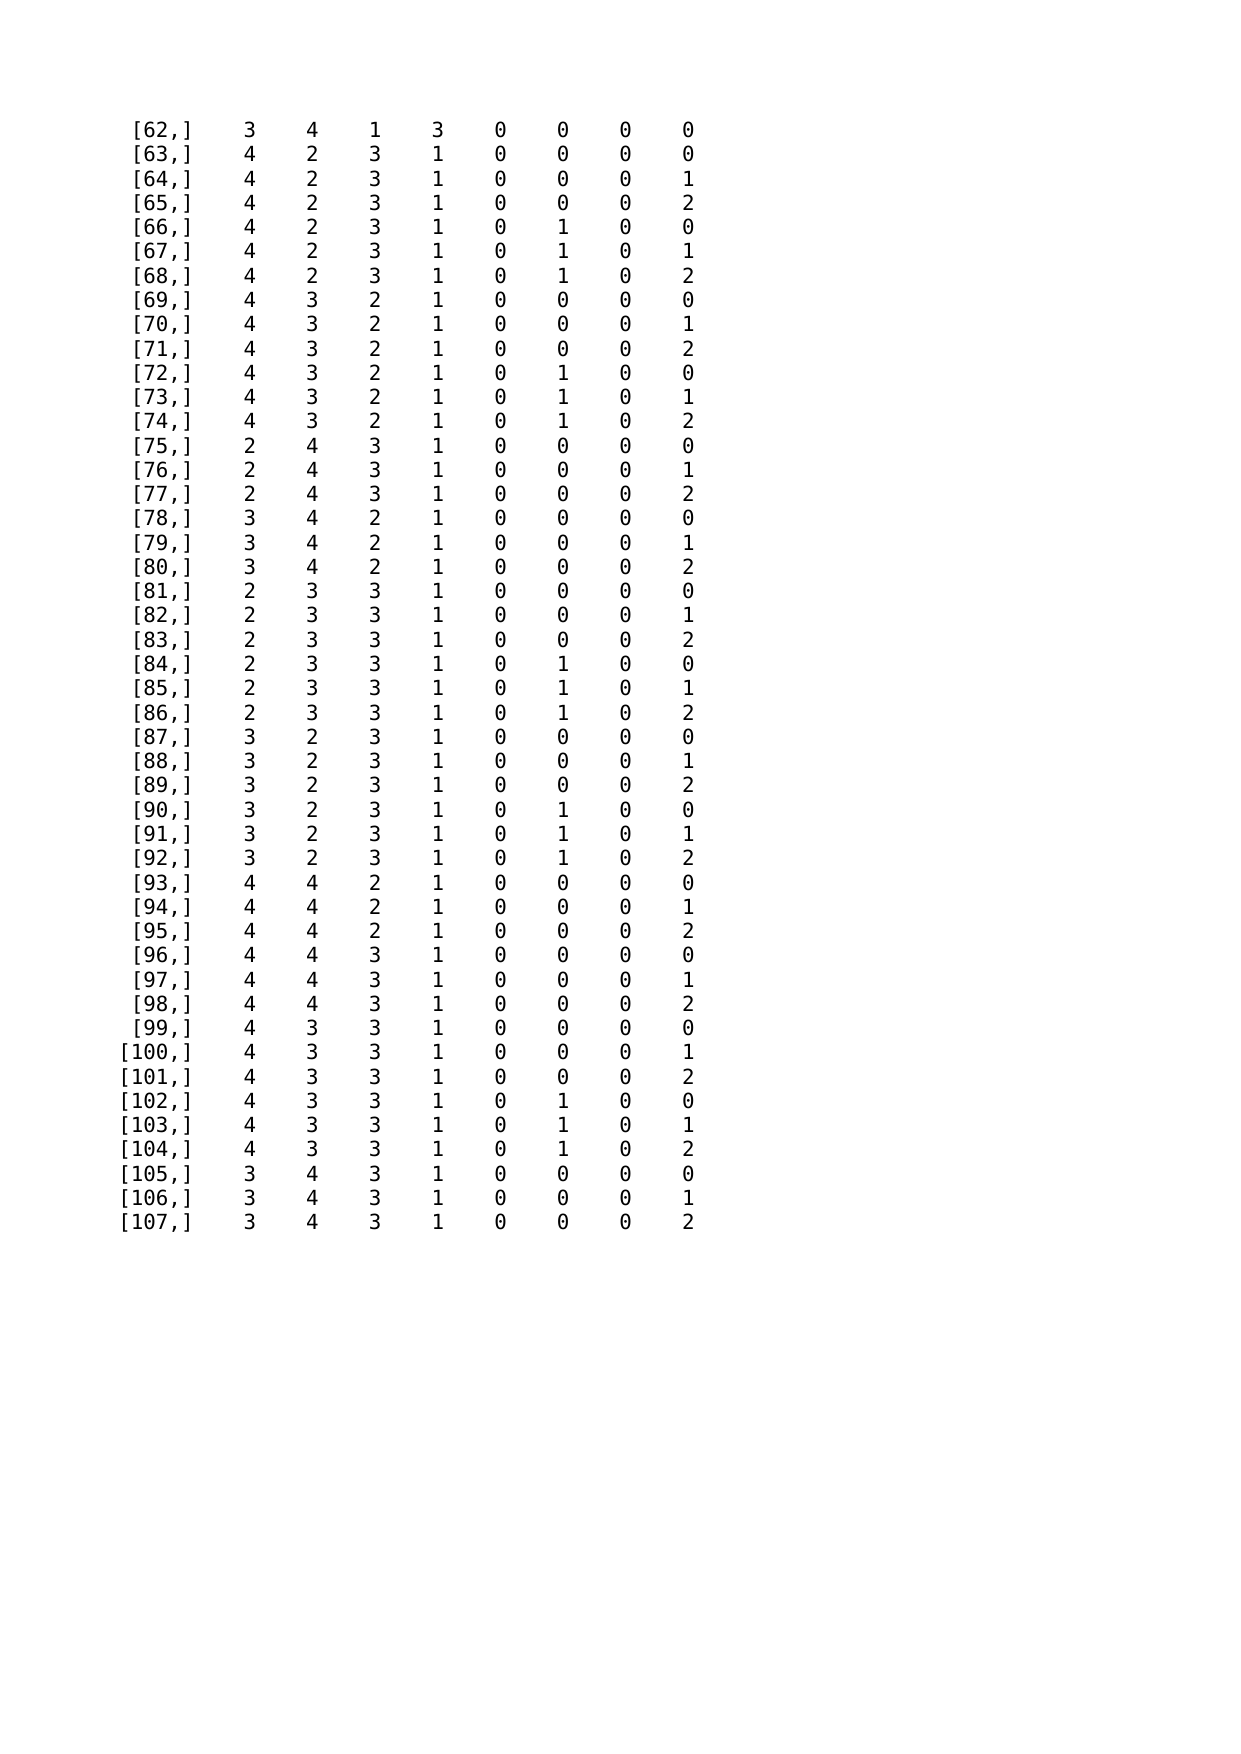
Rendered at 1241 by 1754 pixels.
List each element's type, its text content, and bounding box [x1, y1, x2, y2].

text [90,] 3 2 3 1 0 1 0 0 [118, 798, 1122, 822]
text [84,] 2 3 3 1 0 1 0 0 [118, 652, 1122, 676]
text [102,] 4 3 3 1 0 1 0 0 [118, 1089, 1122, 1113]
text [70,] 4 3 2 1 0 0 0 1 [118, 312, 1122, 337]
text [65,] 4 2 3 1 0 0 0 2 [118, 191, 1122, 215]
text [67,] 4 2 3 1 0 1 0 1 [118, 239, 1122, 264]
text [86,] 2 3 3 1 0 1 0 2 [118, 701, 1122, 725]
text [78,] 3 4 2 1 0 0 0 0 [118, 506, 1122, 531]
text [106,] 3 4 3 1 0 0 0 1 [118, 1186, 1122, 1210]
text [76,] 2 4 3 1 0 0 0 1 [118, 458, 1122, 482]
text [99,] 4 3 3 1 0 0 0 0 [118, 1016, 1122, 1040]
text [101,] 4 3 3 1 0 0 0 2 [118, 1065, 1122, 1089]
text [74,] 4 3 2 1 0 1 0 2 [118, 409, 1122, 434]
text [89,] 3 2 3 1 0 0 0 2 [118, 773, 1122, 798]
text [63,] 4 2 3 1 0 0 0 0 [118, 142, 1122, 167]
text [64,] 4 2 3 1 0 0 0 1 [118, 167, 1122, 191]
text [98,] 4 4 3 1 0 0 0 2 [118, 992, 1122, 1016]
text [72,] 4 3 2 1 0 1 0 0 [118, 361, 1122, 385]
text [81,] 2 3 3 1 0 0 0 0 [118, 579, 1122, 603]
text [71,] 4 3 2 1 0 0 0 2 [118, 337, 1122, 361]
text [62,] 3 4 1 3 0 0 0 0 [118, 118, 1122, 142]
text [75,] 2 4 3 1 0 0 0 0 [118, 434, 1122, 458]
text [66,] 4 2 3 1 0 1 0 0 [118, 215, 1122, 239]
text [107,] 3 4 3 1 0 0 0 2 [118, 1210, 1122, 1234]
text [94,] 4 4 2 1 0 0 0 1 [118, 895, 1122, 919]
text [103,] 4 3 3 1 0 1 0 1 [118, 1113, 1122, 1137]
text [104,] 4 3 3 1 0 1 0 2 [118, 1137, 1122, 1162]
text [77,] 2 4 3 1 0 0 0 2 [118, 482, 1122, 506]
text [105,] 3 4 3 1 0 0 0 0 [118, 1162, 1122, 1186]
text [79,] 3 4 2 1 0 0 0 1 [118, 531, 1122, 555]
text [69,] 4 3 2 1 0 0 0 0 [118, 288, 1122, 312]
text [83,] 2 3 3 1 0 0 0 2 [118, 628, 1122, 652]
text [68,] 4 2 3 1 0 1 0 2 [118, 264, 1122, 288]
text [96,] 4 4 3 1 0 0 0 0 [118, 943, 1122, 968]
text [82,] 2 3 3 1 0 0 0 1 [118, 603, 1122, 628]
text [87,] 3 2 3 1 0 0 0 0 [118, 725, 1122, 749]
text [73,] 4 3 2 1 0 1 0 1 [118, 385, 1122, 409]
text [95,] 4 4 2 1 0 0 0 2 [118, 919, 1122, 943]
text [92,] 3 2 3 1 0 1 0 2 [118, 846, 1122, 871]
text [80,] 3 4 2 1 0 0 0 2 [118, 555, 1122, 579]
text [100,] 4 3 3 1 0 0 0 1 [118, 1040, 1122, 1065]
text [93,] 4 4 2 1 0 0 0 0 [118, 871, 1122, 895]
text [97,] 4 4 3 1 0 0 0 1 [118, 968, 1122, 992]
text [88,] 3 2 3 1 0 0 0 1 [118, 749, 1122, 773]
text [85,] 2 3 3 1 0 1 0 1 [118, 676, 1122, 701]
text [91,] 3 2 3 1 0 1 0 1 [118, 822, 1122, 846]
